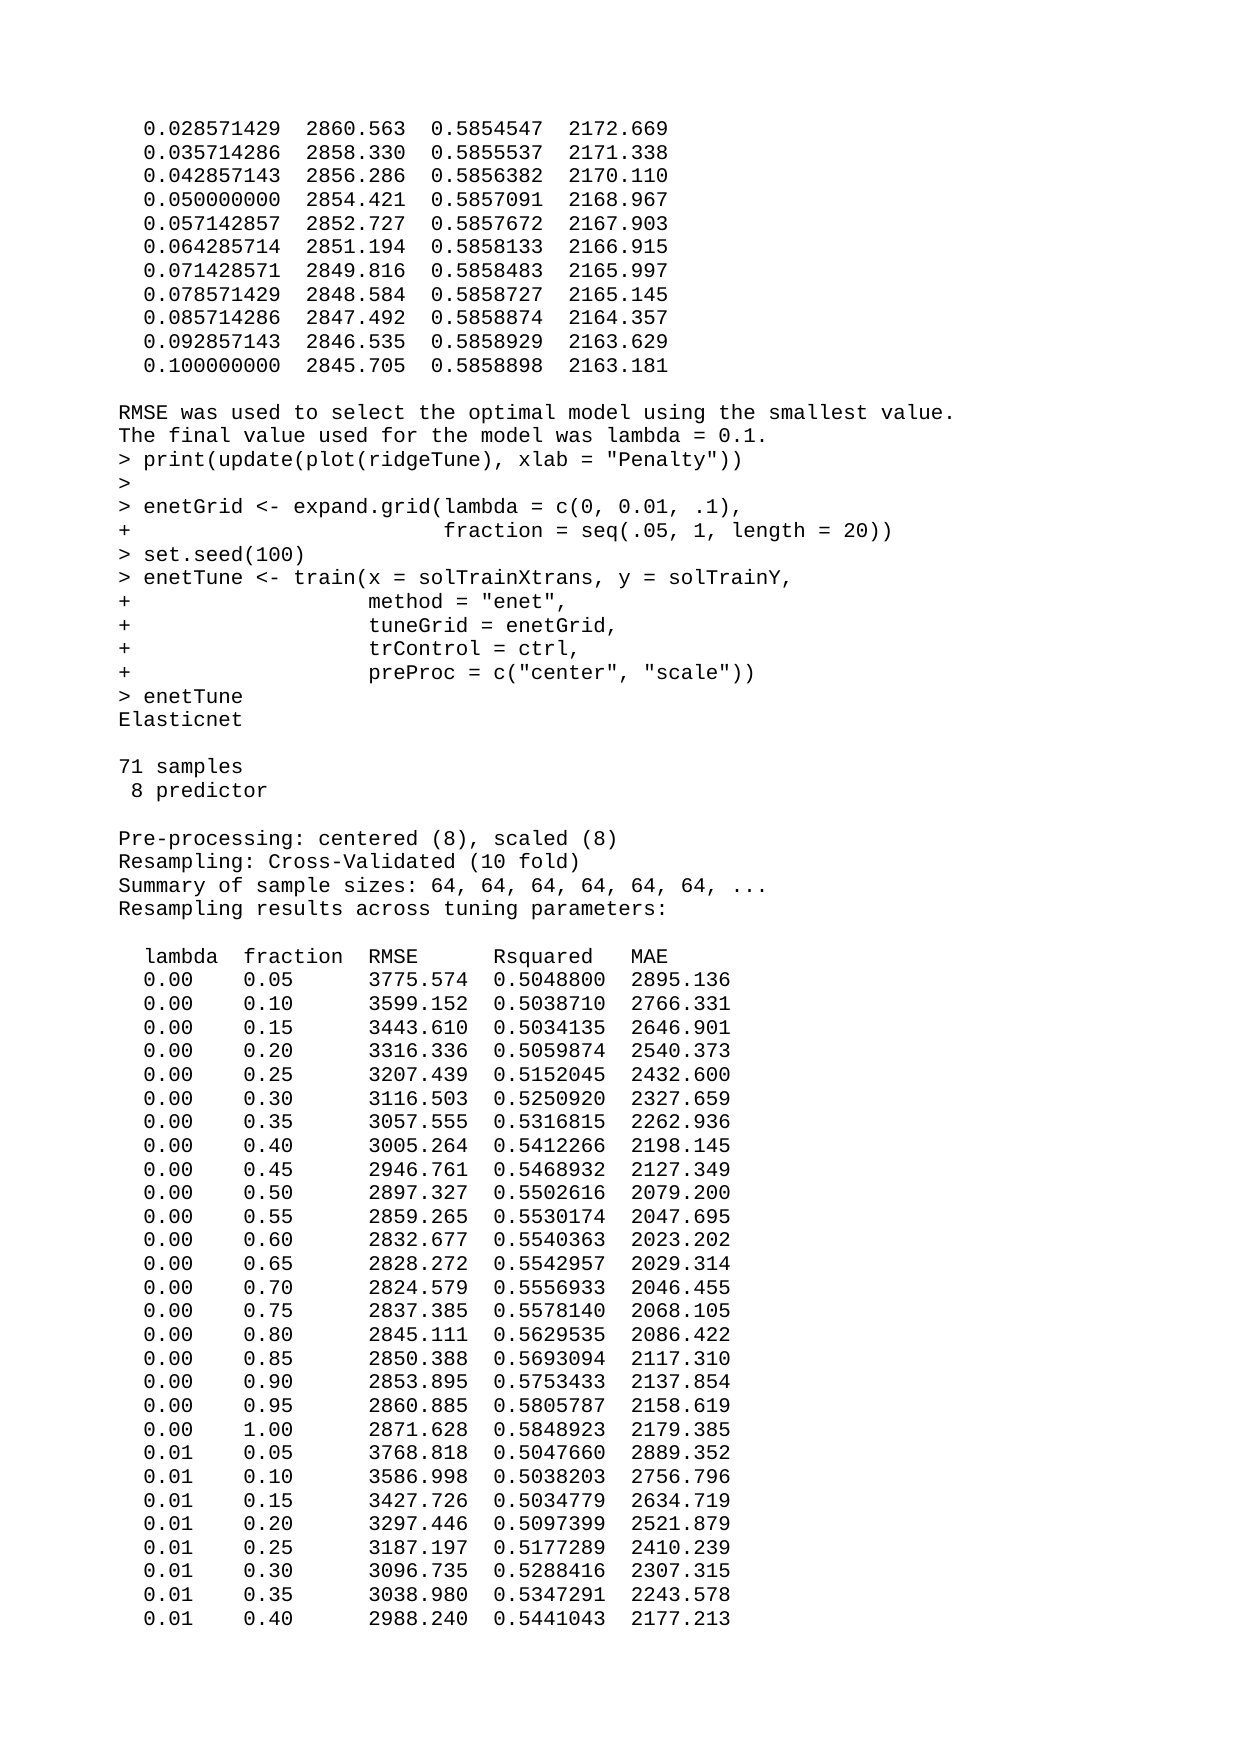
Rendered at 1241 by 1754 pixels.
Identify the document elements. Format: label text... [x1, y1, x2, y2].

text 0.00 0.55 2859.265 0.5530174 2047.695 [118, 1206, 1122, 1229]
text 0.00 0.80 2845.111 0.5629535 2086.422 [118, 1324, 1122, 1348]
text > [118, 473, 1122, 496]
text 0.085714286 2847.492 0.5858874 2164.357 [118, 307, 1122, 331]
text 0.00 0.05 3775.574 0.5048800 2895.136 [118, 969, 1122, 993]
text 0.00 0.75 2837.385 0.5578140 2068.105 [118, 1300, 1122, 1324]
text 0.01 0.25 3187.197 0.5177289 2410.239 [118, 1537, 1122, 1561]
text + fraction = seq(.05, 1, length = 20)) [118, 520, 1122, 544]
text 8 predictor [118, 780, 1122, 804]
text 0.00 0.50 2897.327 0.5502616 2079.200 [118, 1182, 1122, 1206]
text 0.00 0.40 3005.264 0.5412266 2198.145 [118, 1135, 1122, 1158]
text + tuneGrid = enetGrid, [118, 615, 1122, 638]
text > enetGrid <- expand.grid(lambda = c(0, 0.01, .1), [118, 496, 1122, 520]
text > enetTune <- train(x = solTrainXtrans, y = solTrainY, [118, 567, 1122, 591]
text 0.035714286 2858.330 0.5855537 2171.338 [118, 142, 1122, 165]
text 0.050000000 2854.421 0.5857091 2168.967 [118, 189, 1122, 213]
text 0.00 0.25 3207.439 0.5152045 2432.600 [118, 1064, 1122, 1088]
text 0.00 0.60 2832.677 0.5540363 2023.202 [118, 1229, 1122, 1253]
text 0.01 0.30 3096.735 0.5288416 2307.315 [118, 1561, 1122, 1584]
text Resampling: Cross-Validated (10 fold) [118, 851, 1122, 875]
text 0.01 0.10 3586.998 0.5038203 2756.796 [118, 1466, 1122, 1489]
text 0.092857143 2846.535 0.5858929 2163.629 [118, 331, 1122, 354]
text 0.064285714 2851.194 0.5858133 2166.915 [118, 236, 1122, 260]
text + preProc = c("center", "scale")) [118, 662, 1122, 686]
text 0.00 0.95 2860.885 0.5805787 2158.619 [118, 1395, 1122, 1419]
text 0.078571429 2848.584 0.5858727 2165.145 [118, 284, 1122, 307]
text 0.01 0.15 3427.726 0.5034779 2634.719 [118, 1489, 1122, 1513]
text Resampling results across tuning parameters: [118, 898, 1122, 922]
text Summary of sample sizes: 64, 64, 64, 64, 64, 64, ... [118, 875, 1122, 898]
text > enetTune [118, 686, 1122, 709]
text 0.00 0.90 2853.895 0.5753433 2137.854 [118, 1371, 1122, 1395]
text > print(update(plot(ridgeTune), xlab = "Penalty")) [118, 449, 1122, 473]
text 0.042857143 2856.286 0.5856382 2170.110 [118, 165, 1122, 189]
text + method = "enet", [118, 591, 1122, 615]
text 0.01 0.05 3768.818 0.5047660 2889.352 [118, 1442, 1122, 1466]
text 0.00 1.00 2871.628 0.5848923 2179.385 [118, 1419, 1122, 1442]
text 0.01 0.20 3297.446 0.5097399 2521.879 [118, 1513, 1122, 1537]
text 0.00 0.10 3599.152 0.5038710 2766.331 [118, 993, 1122, 1017]
text 71 samples [118, 757, 1122, 780]
text 0.057142857 2852.727 0.5857672 2167.903 [118, 213, 1122, 236]
text 0.00 0.65 2828.272 0.5542957 2029.314 [118, 1253, 1122, 1277]
text 0.01 0.35 3038.980 0.5347291 2243.578 [118, 1584, 1122, 1608]
text > set.seed(100) [118, 544, 1122, 567]
text 0.01 0.40 2988.240 0.5441043 2177.213 [118, 1608, 1122, 1631]
text 0.00 0.85 2850.388 0.5693094 2117.310 [118, 1348, 1122, 1371]
text 0.00 0.70 2824.579 0.5556933 2046.455 [118, 1277, 1122, 1300]
text The final value used for the model was lambda = 0.1. [118, 426, 1122, 449]
text 0.071428571 2849.816 0.5858483 2165.997 [118, 260, 1122, 284]
text lambda fraction RMSE Rsquared MAE [118, 946, 1122, 969]
text 0.00 0.15 3443.610 0.5034135 2646.901 [118, 1017, 1122, 1040]
text 0.00 0.45 2946.761 0.5468932 2127.349 [118, 1158, 1122, 1182]
text + trControl = ctrl, [118, 638, 1122, 662]
text Elasticnet [118, 709, 1122, 733]
text 0.028571429 2860.563 0.5854547 2172.669 [118, 118, 1122, 142]
text RMSE was used to select the optimal model using the smallest value. [118, 402, 1122, 426]
text 0.00 0.35 3057.555 0.5316815 2262.936 [118, 1111, 1122, 1135]
text Pre-processing: centered (8), scaled (8) [118, 827, 1122, 851]
text 0.00 0.20 3316.336 0.5059874 2540.373 [118, 1040, 1122, 1064]
text 0.00 0.30 3116.503 0.5250920 2327.659 [118, 1088, 1122, 1111]
text 0.100000000 2845.705 0.5858898 2163.181 [118, 354, 1122, 378]
